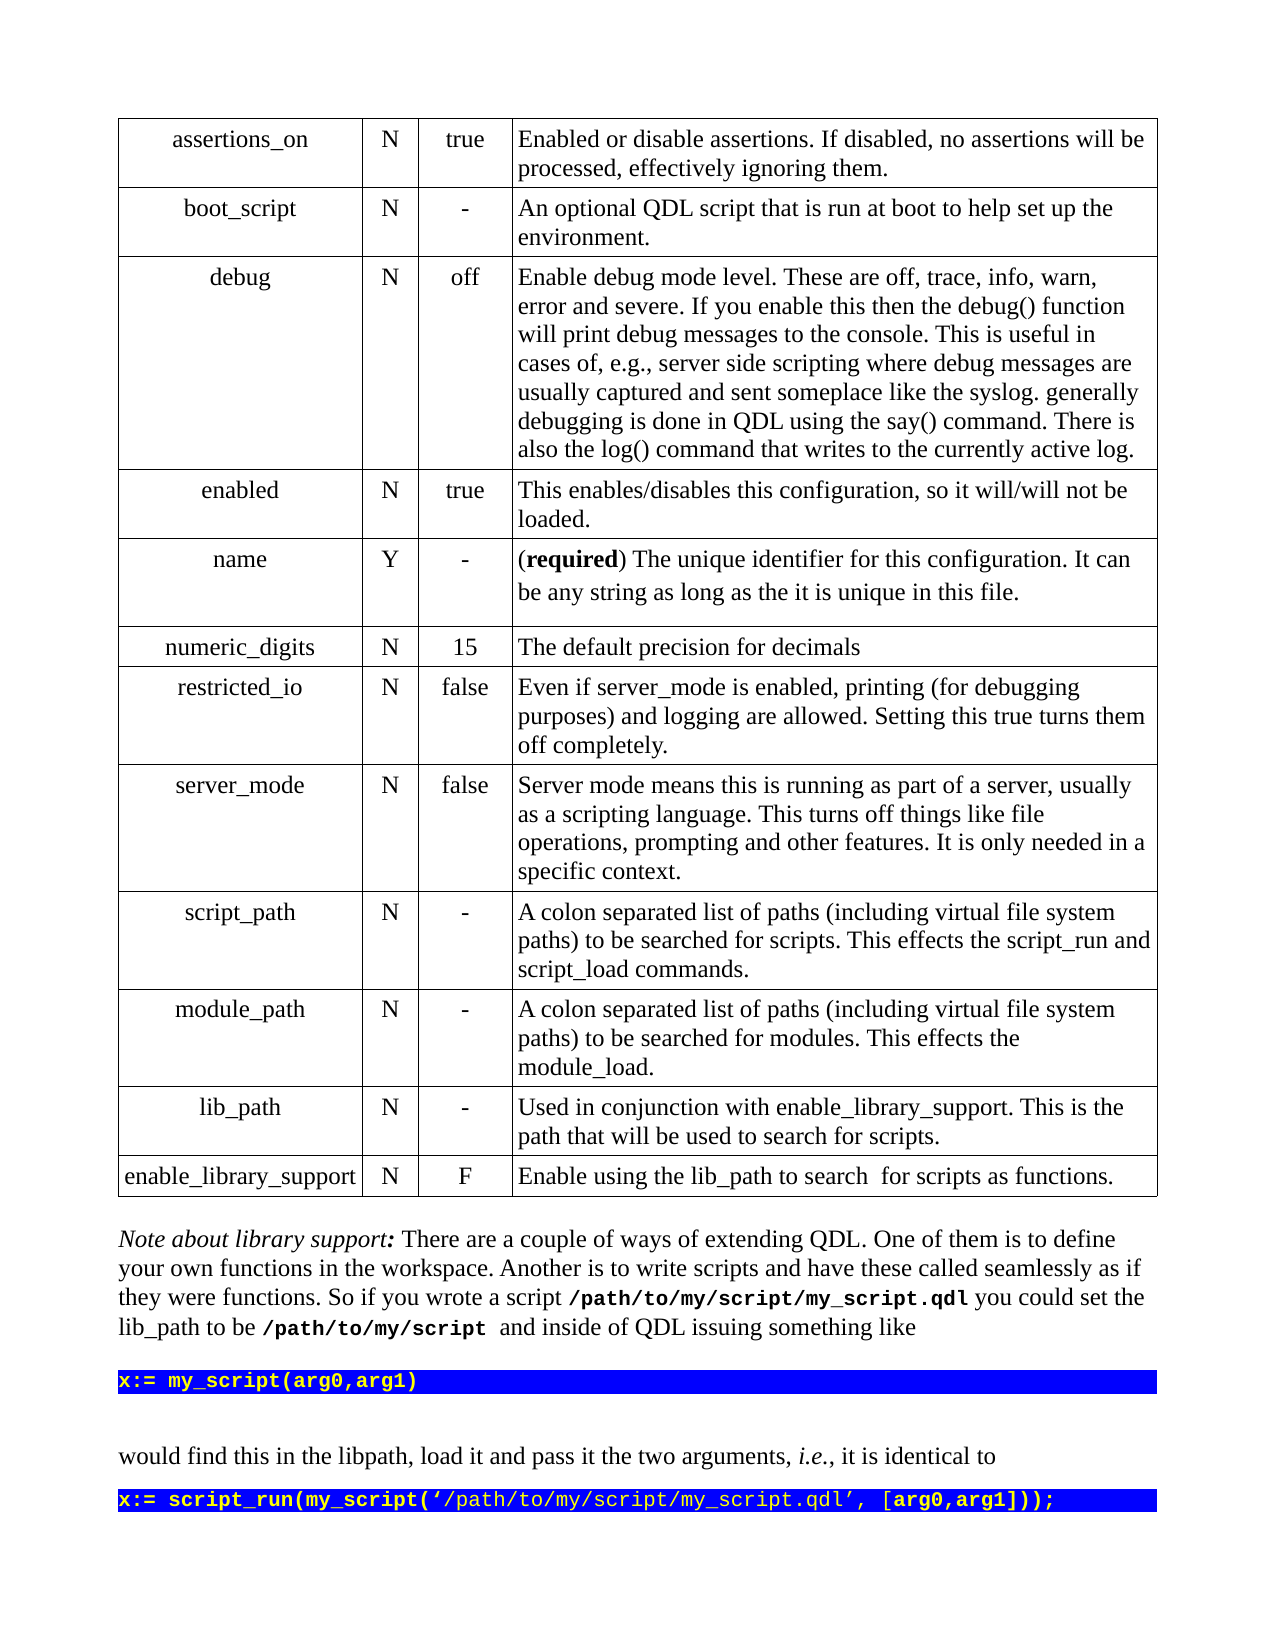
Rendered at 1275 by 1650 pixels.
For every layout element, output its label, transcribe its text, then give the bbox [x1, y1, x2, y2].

text Note about library support: There are a couple of ways of extending QDL. One of them is to define your own functions in the workspace. Another is to write scripts and have these called seamlessly as if they were functions. So if you wrote a script /path/to/my/script/my_script.qdl you could set the lib_path to be /path/to/my/script and inside of QDL issuing something like [118, 1224, 1157, 1341]
table_cell assertions_on [119, 119, 362, 187]
table_cell - [419, 1087, 512, 1155]
table_cell numeric_digits [119, 627, 362, 666]
table_cell N [363, 627, 418, 666]
table_cell Server mode means this is running as part of a server, usually as a scripting language. This turns off things like file operations, prompting and other features. It is only needed in a specific context. [513, 765, 1157, 891]
table_cell script_path [119, 892, 362, 988]
table_cell restricted_io [119, 667, 362, 764]
table_cell enabled [119, 470, 362, 538]
table_cell false [419, 667, 512, 764]
table_cell server_mode [119, 765, 362, 891]
table_cell - [419, 990, 512, 1086]
table_cell 15 [419, 627, 512, 666]
table_cell - [419, 188, 512, 256]
table_cell N [363, 119, 418, 187]
table_cell N [363, 470, 418, 538]
table_cell N [363, 1087, 418, 1155]
table_cell false [419, 765, 512, 891]
table_cell F [419, 1156, 512, 1196]
table_cell - [419, 539, 512, 626]
table_cell true [419, 470, 512, 538]
text would find this in the libpath, load it and pass it the two arguments, i.e., it is identical to [118, 1441, 1157, 1470]
table_cell Y [363, 539, 418, 626]
table_cell enable_library_support [119, 1156, 362, 1196]
table_cell N [363, 188, 418, 256]
table_cell A colon separated list of paths (including virtual file system paths) to be searched for scripts. This effects the script_run and script_load commands. [513, 892, 1157, 988]
table_cell Enable using the lib_path to search for scripts as functions. [513, 1156, 1157, 1196]
table_cell Used in conjunction with enable_library_support. This is the path that will be used to search for scripts. [513, 1087, 1157, 1155]
table_cell boot_script [119, 188, 362, 256]
table_cell N [363, 1156, 418, 1196]
text x:= my_script(arg0,arg1) [118, 1370, 1157, 1394]
table_cell N [363, 667, 418, 764]
table_cell module_path [119, 990, 362, 1086]
table_cell Even if server_mode is enabled, printing (for debugging purposes) and logging are allowed. Setting this true turns them off completely. [513, 667, 1157, 764]
table_cell Enabled or disable assertions. If disabled, no assertions will be processed, effectively ignoring them. [513, 119, 1157, 187]
table_cell A colon separated list of paths (including virtual file system paths) to be searched for modules. This effects the module_load. [513, 990, 1157, 1086]
table_cell true [419, 119, 512, 187]
table_cell An optional QDL script that is run at boot to help set up the environment. [513, 188, 1157, 256]
table_cell This enables/disables this configuration, so it will/will not be loaded. [513, 470, 1157, 538]
table_cell Enable debug mode level. These are off, trace, info, warn, error and severe. If you enable this then the debug() function will print debug messages to the console. This is useful in cases of, e.g., server side scripting where debug messages are usually captured and sent someplace like the syslog. generally debugging is done in QDL using the say() command. There is also the log() command that writes to the currently active log. [513, 257, 1157, 469]
table_cell off [419, 257, 512, 469]
table_cell The default precision for decimals [513, 627, 1157, 666]
table_cell (required) The unique identifier for this configuration. It can be any string as long as the it is unique in this file. [513, 539, 1157, 626]
table_cell - [419, 892, 512, 988]
table_cell N [363, 990, 418, 1086]
table_cell N [363, 765, 418, 891]
text x:= script_run(my_script(‘/path/to/my/script/my_script.qdl’, [arg0,arg1])); [118, 1489, 1157, 1512]
table_cell N [363, 257, 418, 469]
table_cell debug [119, 257, 362, 469]
table_cell N [363, 892, 418, 988]
table_cell lib_path [119, 1087, 362, 1155]
table_cell name [119, 539, 362, 626]
